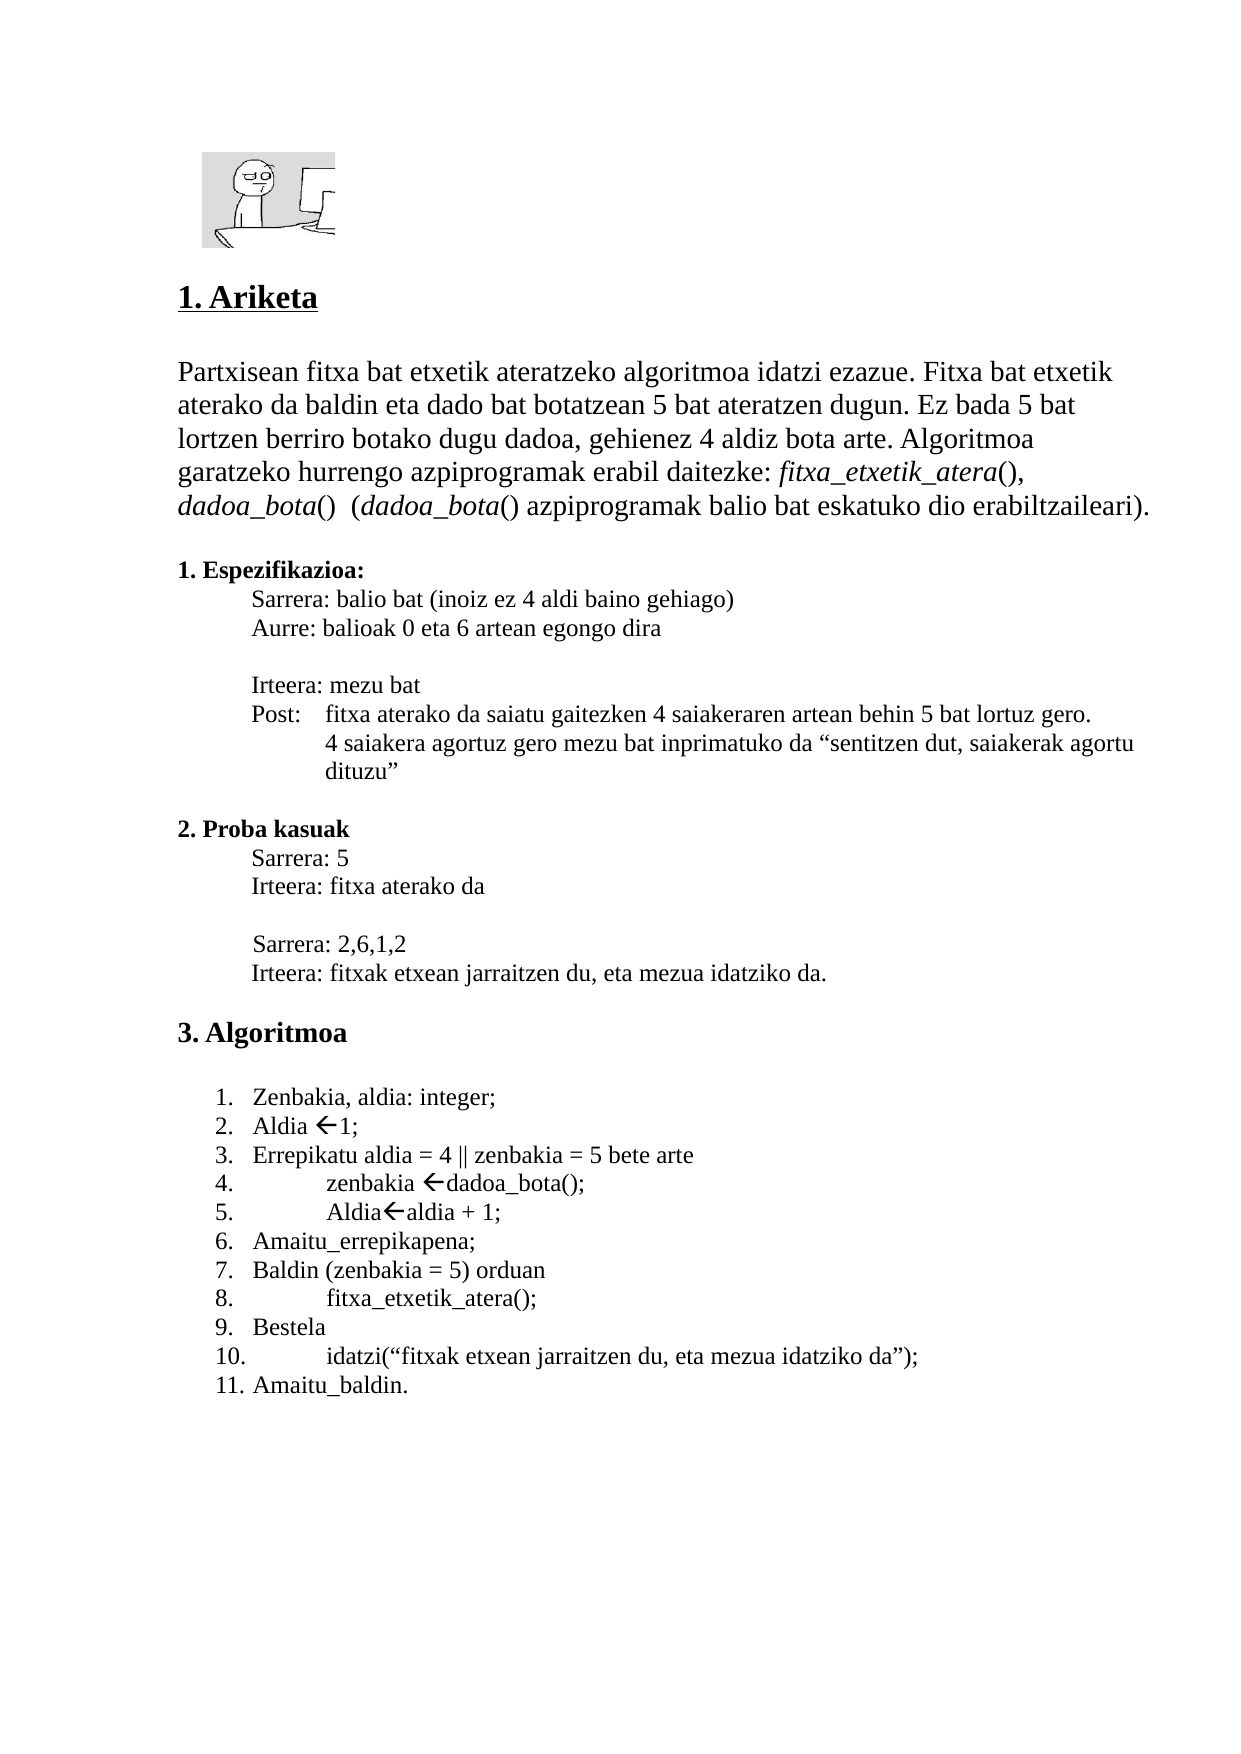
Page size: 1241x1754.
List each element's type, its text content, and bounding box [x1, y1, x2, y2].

list idatzi(“fitxak etxean jarraitzen du, eta mezua idatziko da”); [215, 1341, 1152, 1370]
list Zenbakia, aldia: integer; [215, 1082, 1152, 1111]
text Post: fitxa aterako da saiatu gaitezken 4 saiakeraren artean behin 5 bat lortuz gero. [177, 699, 1152, 728]
list Errepikatu aldia = 4 || zenbakia = 5 bete arte [215, 1140, 1152, 1168]
text Irteera: mezu bat [177, 670, 1152, 699]
text Aurre: balioak 0 eta 6 artean egongo dira [177, 613, 1152, 641]
text dituzu” [177, 756, 1152, 785]
text 3. Algoritmoa [177, 1015, 1152, 1049]
text 1. Espezifikazioa: [177, 555, 1152, 584]
text Irteera: fitxa aterako da [177, 871, 1152, 900]
subtitle 2. Proba kasuak [177, 814, 1152, 843]
list Aldiaaldia + 1; [215, 1197, 1152, 1226]
text Irteera: fitxak etxean jarraitzen du, eta mezua idatziko da. [177, 958, 1152, 986]
list Bestela [215, 1312, 1152, 1341]
text Sarrera: 2,6,1,2 [177, 929, 1152, 958]
text Partxisean fitxa bat etxetik ateratzeko algoritmoa idatzi ezazue. Fitxa bat etxetik aterako da baldin eta dado bat botatzean 5 bat ateratzen dugun. Ez bada 5 bat lortzen berriro botako dugu dadoa, gehienez 4 aldiz bota arte. Algoritmoa garatzeko hurrengo azpiprogramak erabil daitezke: fitxa_etxetik_atera(), dadoa_bota() (dadoa_bota() azpiprogramak balio bat eskatuko dio erabiltzaileari). [177, 354, 1152, 522]
list zenbakia dadoa_bota(); [215, 1168, 1152, 1197]
text 1. Ariketa [177, 277, 1152, 316]
text Sarrera: 5 [177, 843, 1152, 871]
list Amaitu_baldin. [215, 1370, 1152, 1398]
list Amaitu_errepikapena; [215, 1226, 1152, 1255]
text Sarrera: balio bat (inoiz ez 4 aldi baino gehiago) [177, 584, 1152, 613]
list Baldin (zenbakia = 5) orduan [215, 1255, 1152, 1283]
text 4 saiakera agortuz gero mezu bat inprimatuko da “sentitzen dut, saiakerak agortu [177, 728, 1152, 756]
list Aldia 1; [215, 1111, 1152, 1140]
list fitxa_etxetik_atera(); [215, 1283, 1152, 1312]
